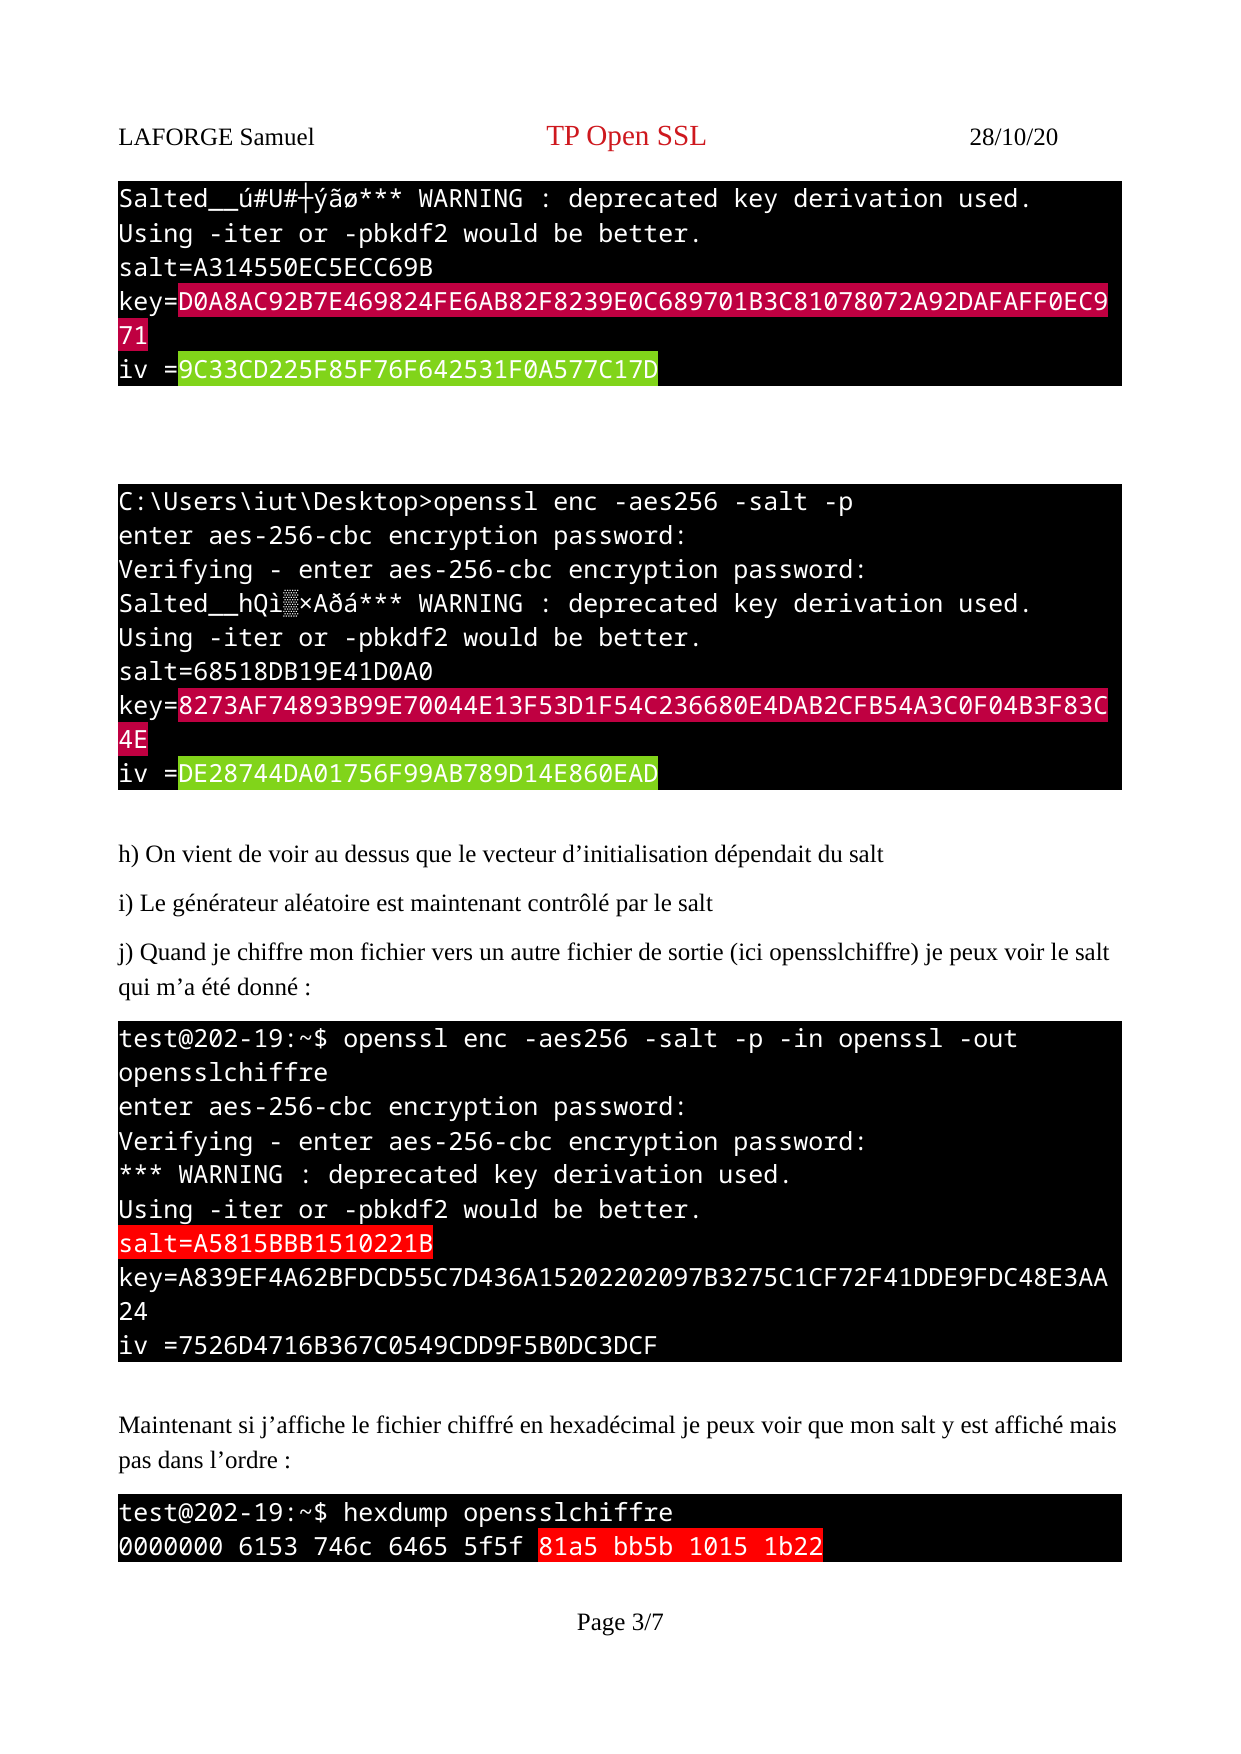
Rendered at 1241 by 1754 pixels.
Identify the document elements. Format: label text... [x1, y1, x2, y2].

text i) Le générateur aléatoire est maintenant contrôlé par le salt [118, 888, 1122, 917]
text salt=A314550EC5ECC69B [118, 249, 1122, 283]
text test@202-19:~$ openssl enc -aes256 -salt -p -in openssl -out opensslchiffre [118, 1021, 1122, 1089]
text salt=A5815BBB1510221B [118, 1225, 1122, 1259]
text Using -iter or -pbkdf2 would be better. [118, 215, 1122, 249]
text Using -iter or -pbkdf2 would be better. [118, 1191, 1122, 1225]
text iv =9C33CD225F85F76F642531F0A577C17D [118, 351, 1122, 386]
text key=8273AF74893B99E70044E13F53D1F54C236680E4DAB2CFB54A3C0F04B3F83C4E [118, 688, 1122, 756]
text key=D0A8AC92B7E469824FE6AB82F8239E0C689701B3C81078072A92DAFAFF0EC971 [118, 283, 1122, 351]
text j) Quand je chiffre mon fichier vers un autre fichier de sortie (ici opensslchiffre) je peux voir le salt qui m’a été donné : [118, 937, 1122, 1001]
text iv =DE28744DA01756F99AB789D14E860EAD [118, 756, 1122, 790]
text Using -iter or -pbkdf2 would be better. [118, 620, 1122, 654]
text Salted__hQì▒×Aðá*** WARNING : deprecated key derivation used. [118, 586, 1122, 620]
text iv =7526D4716B367C0549CDD9F5B0DC3DCF [118, 1327, 1122, 1362]
text Salted__ú#U#┼ýãø*** WARNING : deprecated key derivation used. [118, 181, 1122, 215]
text enter aes-256-cbc encryption password: [118, 518, 1122, 552]
text h) On vient de voir au dessus que le vecteur d’initialisation dépendait du salt [118, 839, 1122, 868]
text 0000000 6153 746c 6465 5f5f 81a5 bb5b 1015 1b22 [118, 1528, 1122, 1562]
text Verifying - enter aes-256-cbc encryption password: [118, 1123, 1122, 1157]
text Verifying - enter aes-256-cbc encryption password: [118, 552, 1122, 586]
text Maintenant si j’affiche le fichier chiffré en hexadécimal je peux voir que mon salt y est affiché mais pas dans l’ordre : [118, 1411, 1122, 1474]
text enter aes-256-cbc encryption password: [118, 1089, 1122, 1123]
text key=A839EF4A62BFDCD55C7D436A15202202097B3275C1CF72F41DDE9FDC48E3AA24 [118, 1259, 1122, 1327]
text test@202-19:~$ hexdump opensslchiffre [118, 1494, 1122, 1528]
text salt=68518DB19E41D0A0 [118, 654, 1122, 688]
text C:\Users\iut\Desktop>openssl enc -aes256 -salt -p [118, 484, 1122, 518]
text *** WARNING : deprecated key derivation used. [118, 1157, 1122, 1191]
